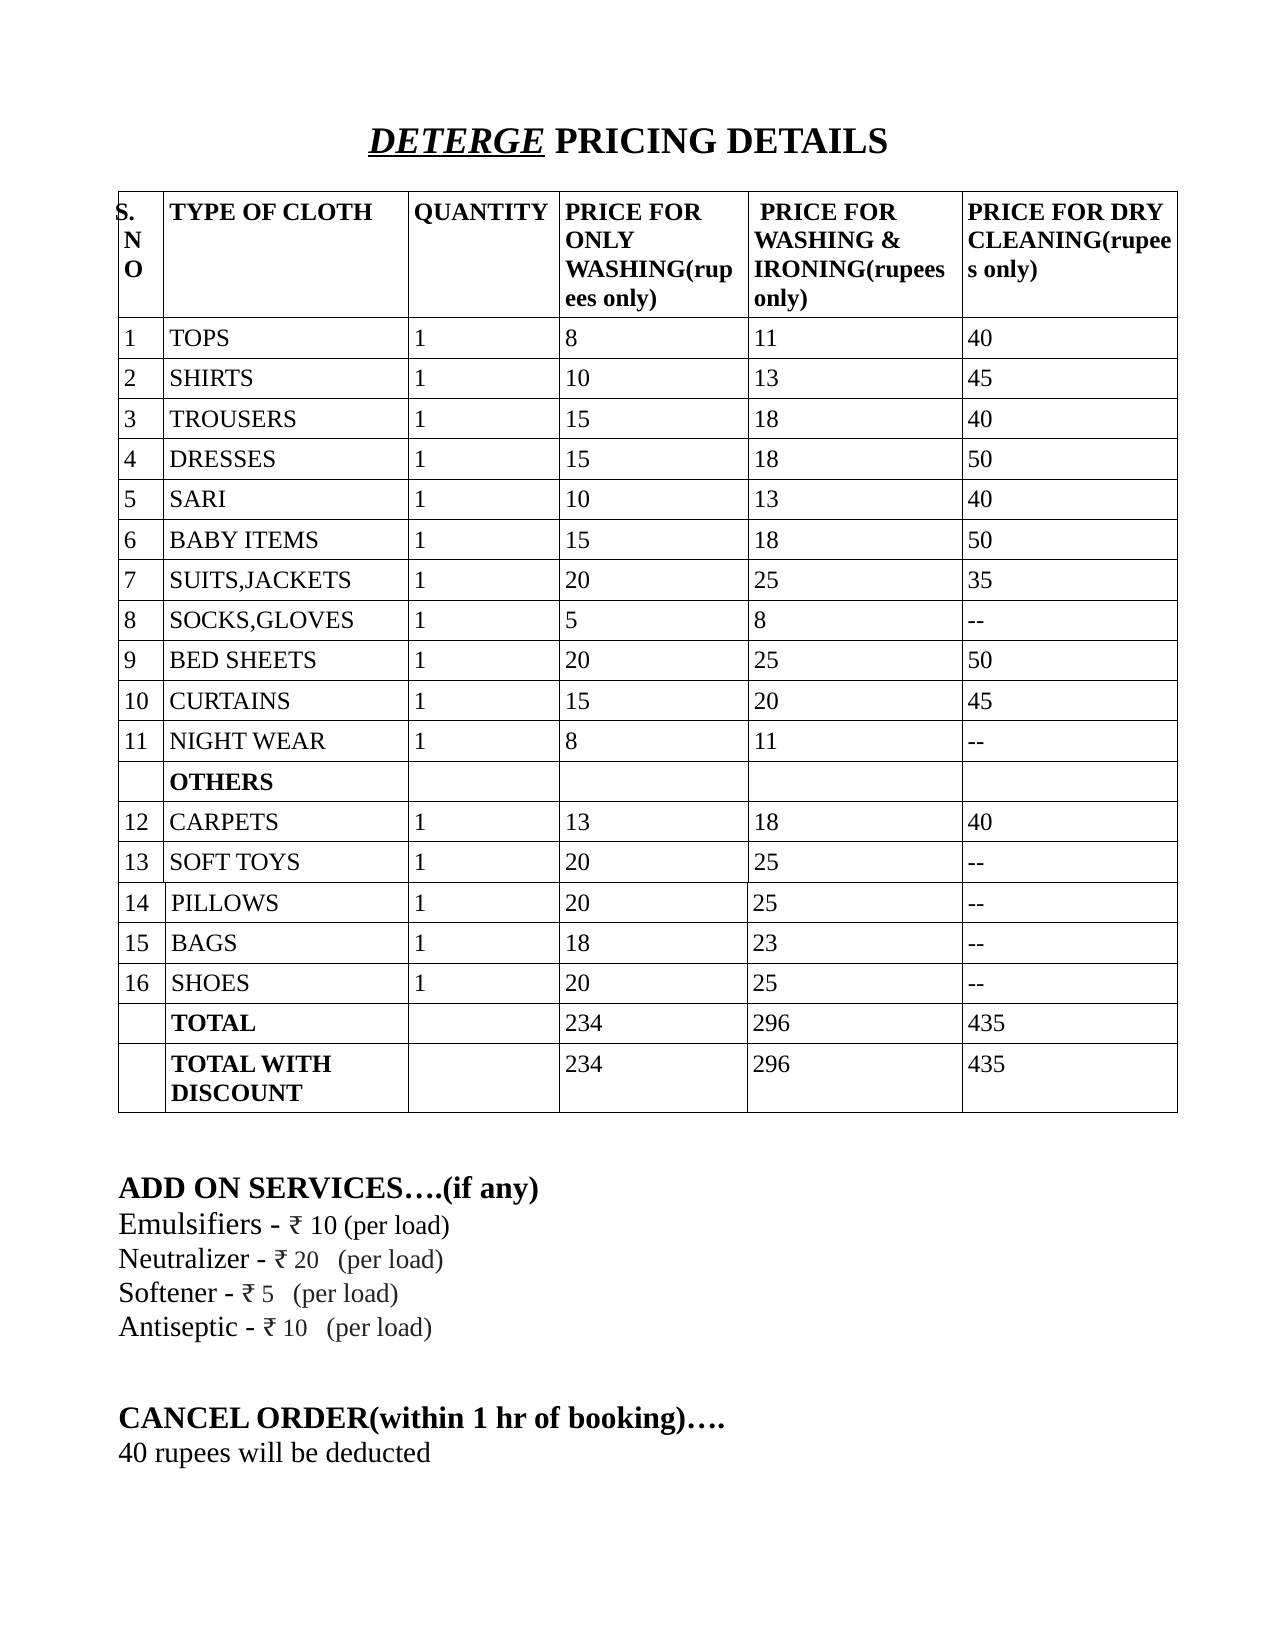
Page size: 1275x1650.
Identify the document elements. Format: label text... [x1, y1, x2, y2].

table_cell 8 [560, 721, 748, 761]
table_cell TOPS [164, 318, 408, 358]
table_cell 50 [963, 641, 1177, 680]
table_cell 10 [560, 480, 748, 519]
table_cell 1 [409, 318, 559, 358]
table_cell 13 [119, 842, 163, 882]
table_cell 20 [560, 641, 748, 680]
table_cell 8 [749, 601, 962, 640]
table_cell SOCKS,GLOVES [164, 601, 408, 640]
table_cell 3 [119, 399, 163, 438]
table_cell OTHERS [164, 762, 408, 801]
table_cell 435 [963, 1044, 1177, 1112]
table_cell 1 [409, 560, 559, 599]
table_header PRICE FOR ONLY WASHING(rupees only) [560, 192, 748, 317]
table_cell 8 [560, 318, 748, 358]
table_cell 20 [560, 560, 748, 599]
table_cell 12 [119, 802, 163, 841]
table_header PILLOWS [166, 883, 408, 922]
table_cell TROUSERS [164, 399, 408, 438]
text CANCEL ORDER(within 1 hr of booking)…. [118, 1400, 1157, 1436]
text Antiseptic - ₹ 10 (per load) [118, 1309, 1157, 1342]
table_cell SUITS,JACKETS [164, 560, 408, 599]
table_cell 13 [560, 802, 748, 841]
table_cell 25 [748, 964, 962, 1003]
table_cell TOTAL [166, 1004, 408, 1043]
table_cell 1 [409, 681, 559, 720]
table_header PRICE FOR DRY CLEANING(rupees only) [963, 192, 1177, 317]
table_cell 18 [749, 439, 962, 478]
table_cell CURTAINS [164, 681, 408, 720]
table_header 1 [409, 883, 559, 922]
table_cell 16 [119, 964, 165, 1003]
table_cell [963, 762, 1177, 801]
table_cell 9 [119, 641, 163, 680]
table_cell 1 [409, 601, 559, 640]
table_cell 10 [560, 359, 748, 398]
table_cell BED SHEETS [164, 641, 408, 680]
table_cell 1 [409, 480, 559, 519]
table_cell 8 [119, 601, 163, 640]
table_cell DRESSES [164, 439, 408, 478]
table_cell -- [963, 601, 1177, 640]
table_cell [119, 1044, 165, 1112]
table_header PRICE FOR WASHING & IRONING(rupees only) [749, 192, 962, 317]
table_cell 1 [409, 802, 559, 841]
text Emulsifiers - ₹ 10 (per load) [118, 1206, 1157, 1242]
table_cell 1 [409, 964, 559, 1003]
table_header TYPE OF CLOTH [164, 192, 408, 317]
table_cell 18 [749, 399, 962, 438]
table_cell 10 [119, 681, 163, 720]
table_cell 45 [963, 681, 1177, 720]
table_cell 20 [560, 964, 747, 1003]
table_cell [409, 1044, 559, 1112]
table_cell 5 [119, 480, 163, 519]
text 40 rupees will be deducted [118, 1436, 1157, 1469]
table_cell 40 [963, 318, 1177, 358]
table_cell NIGHT WEAR [164, 721, 408, 761]
table_cell 13 [749, 359, 962, 398]
table_cell 296 [748, 1004, 962, 1043]
table_cell 50 [963, 520, 1177, 559]
table_cell 25 [749, 560, 962, 599]
table_cell 50 [963, 439, 1177, 478]
table_cell -- [963, 964, 1177, 1003]
table_header 25 [748, 883, 962, 922]
table_cell 7 [119, 560, 163, 599]
table_cell 40 [963, 399, 1177, 438]
table_cell 1 [409, 923, 559, 962]
table_cell 20 [749, 681, 962, 720]
table_cell 15 [560, 520, 748, 559]
table_cell 1 [409, 359, 559, 398]
table_cell SHIRTS [164, 359, 408, 398]
table_cell 5 [560, 601, 748, 640]
table_cell 25 [749, 842, 962, 882]
table_cell 40 [963, 480, 1177, 519]
table_cell SOFT TOYS [164, 842, 408, 882]
table_cell SARI [164, 480, 408, 519]
table_cell 6 [119, 520, 163, 559]
table_cell 435 [963, 1004, 1177, 1043]
table_cell 40 [963, 802, 1177, 841]
table_cell -- [963, 721, 1177, 761]
table_cell [409, 1004, 559, 1043]
table_cell 11 [749, 721, 962, 761]
table_cell 1 [409, 842, 559, 882]
table_header S. NO [119, 192, 163, 317]
table_cell 11 [749, 318, 962, 358]
table_cell TOTAL WITH DISCOUNT [166, 1044, 408, 1112]
table_cell 23 [748, 923, 962, 962]
table_cell 1 [409, 721, 559, 761]
table_cell 18 [749, 520, 962, 559]
table_cell 1 [409, 641, 559, 680]
text Neutralizer - ₹ 20 (per load) [118, 1242, 1157, 1275]
table_cell 234 [560, 1004, 747, 1043]
text Softener - ₹ 5 (per load) [118, 1275, 1157, 1309]
table_cell 15 [560, 399, 748, 438]
table_cell 25 [749, 641, 962, 680]
table_header 14 [119, 883, 165, 922]
table_cell 234 [560, 1044, 747, 1112]
table_cell 35 [963, 560, 1177, 599]
table_cell 18 [560, 923, 747, 962]
table_cell 45 [963, 359, 1177, 398]
table_header -- [963, 883, 1177, 922]
table_header 20 [560, 883, 747, 922]
table_cell [749, 762, 962, 801]
table_cell [119, 1004, 165, 1043]
table_cell 1 [409, 399, 559, 438]
table_cell 1 [409, 439, 559, 478]
table_cell 296 [748, 1044, 962, 1112]
table_cell 20 [560, 842, 748, 882]
table_cell 15 [560, 681, 748, 720]
table_cell 1 [409, 520, 559, 559]
table_cell [409, 762, 559, 801]
table_cell BAGS [166, 923, 408, 962]
table_cell 15 [119, 923, 165, 962]
table_cell 4 [119, 439, 163, 478]
table_cell 18 [749, 802, 962, 841]
table_cell [560, 762, 748, 801]
table_cell BABY ITEMS [164, 520, 408, 559]
table_cell 1 [119, 318, 163, 358]
table_cell 11 [119, 721, 163, 761]
table_cell CARPETS [164, 802, 408, 841]
table_header QUANTITY [409, 192, 559, 317]
table_cell [119, 762, 163, 801]
table_cell 15 [560, 439, 748, 478]
table_cell SHOES [166, 964, 408, 1003]
text ADD ON SERVICES….(if any) [118, 1170, 1157, 1206]
table_cell 2 [119, 359, 163, 398]
table_cell -- [963, 923, 1177, 962]
table_cell -- [963, 842, 1177, 882]
table_cell 13 [749, 480, 962, 519]
